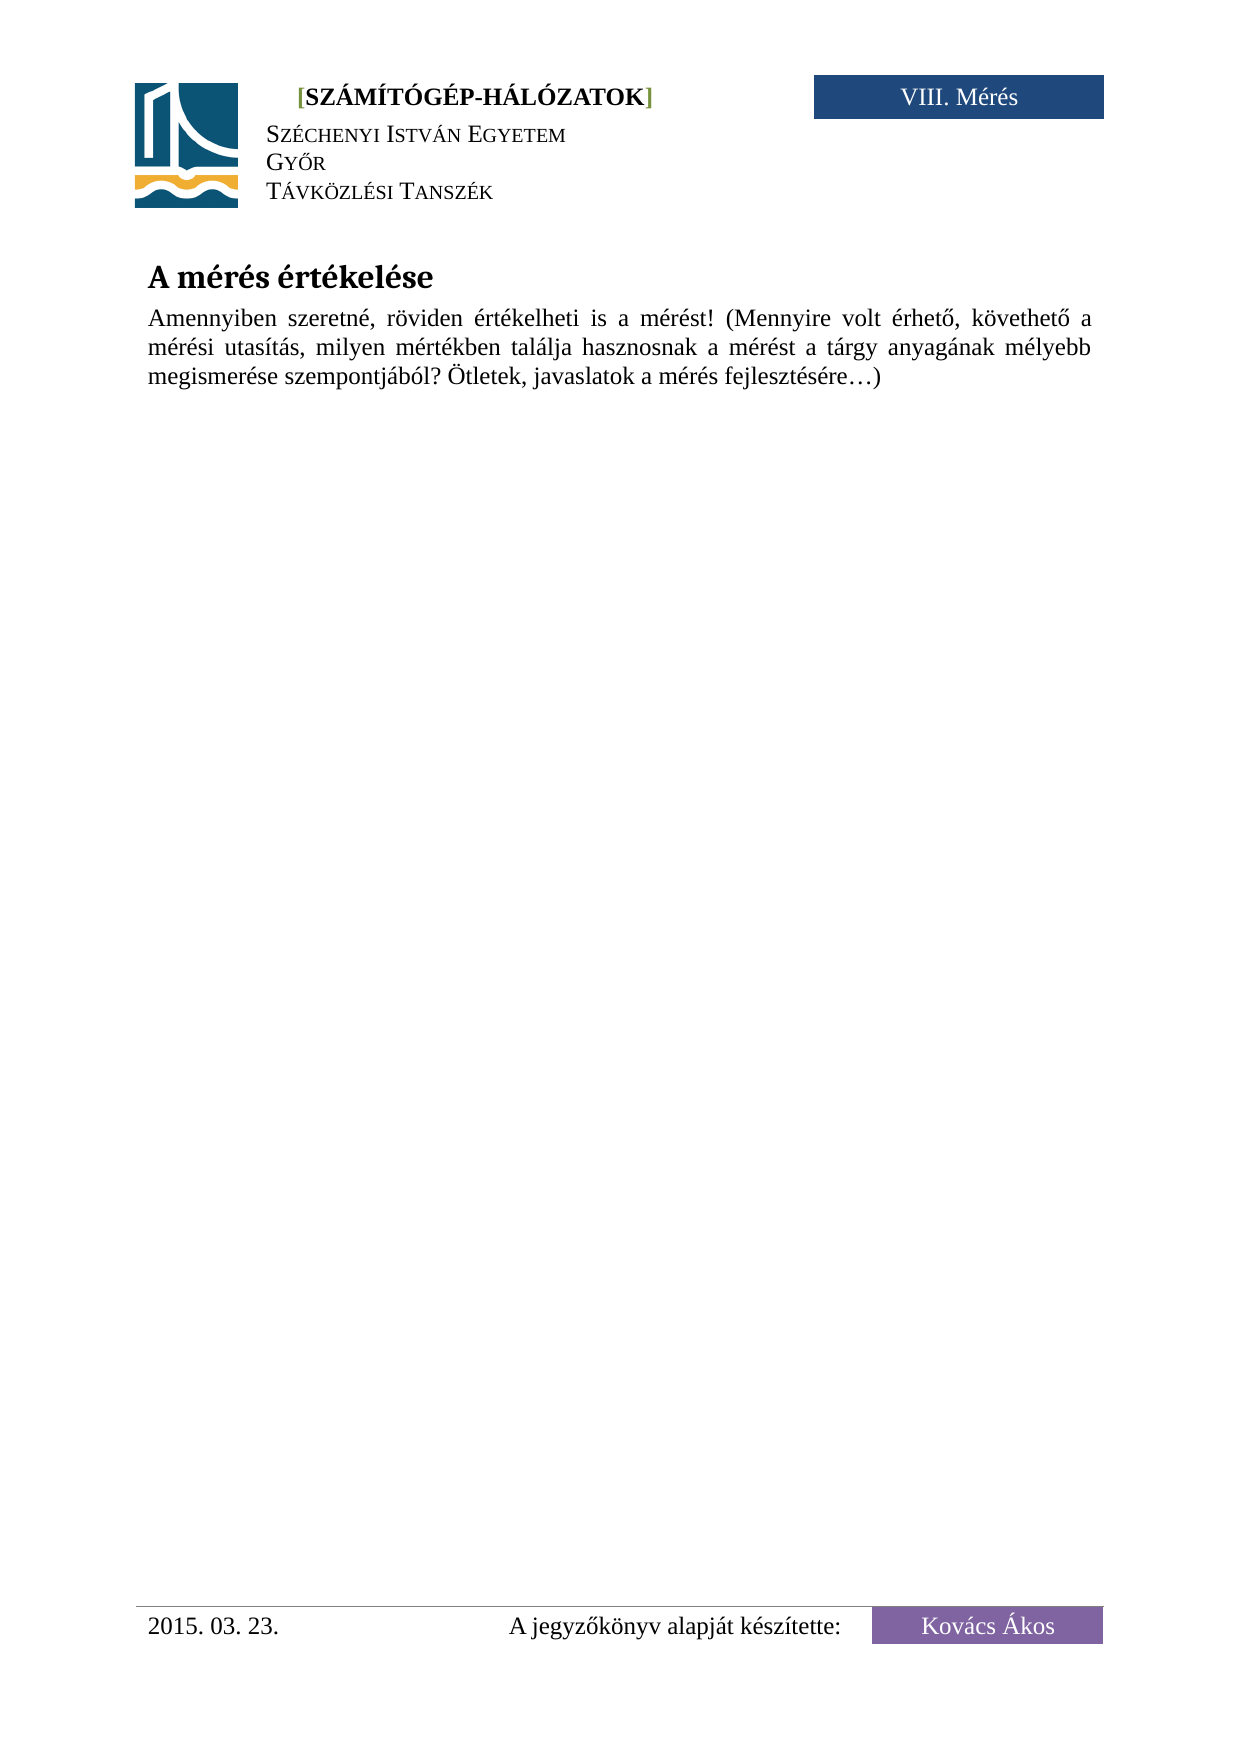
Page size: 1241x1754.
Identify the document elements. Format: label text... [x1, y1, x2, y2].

subtitle A mérés értékelése [148, 259, 1092, 297]
text Amennyiben szeretné, röviden értékelheti is a mérést! (Mennyire volt érhető, követhető a mérési utasítás, milyen mértékben találja hasznosnak a mérést a tárgy anyagának mélyebb megismerése szempontjából? Ötletek, javaslatok a mérés fejlesztésére…) [148, 303, 1092, 389]
